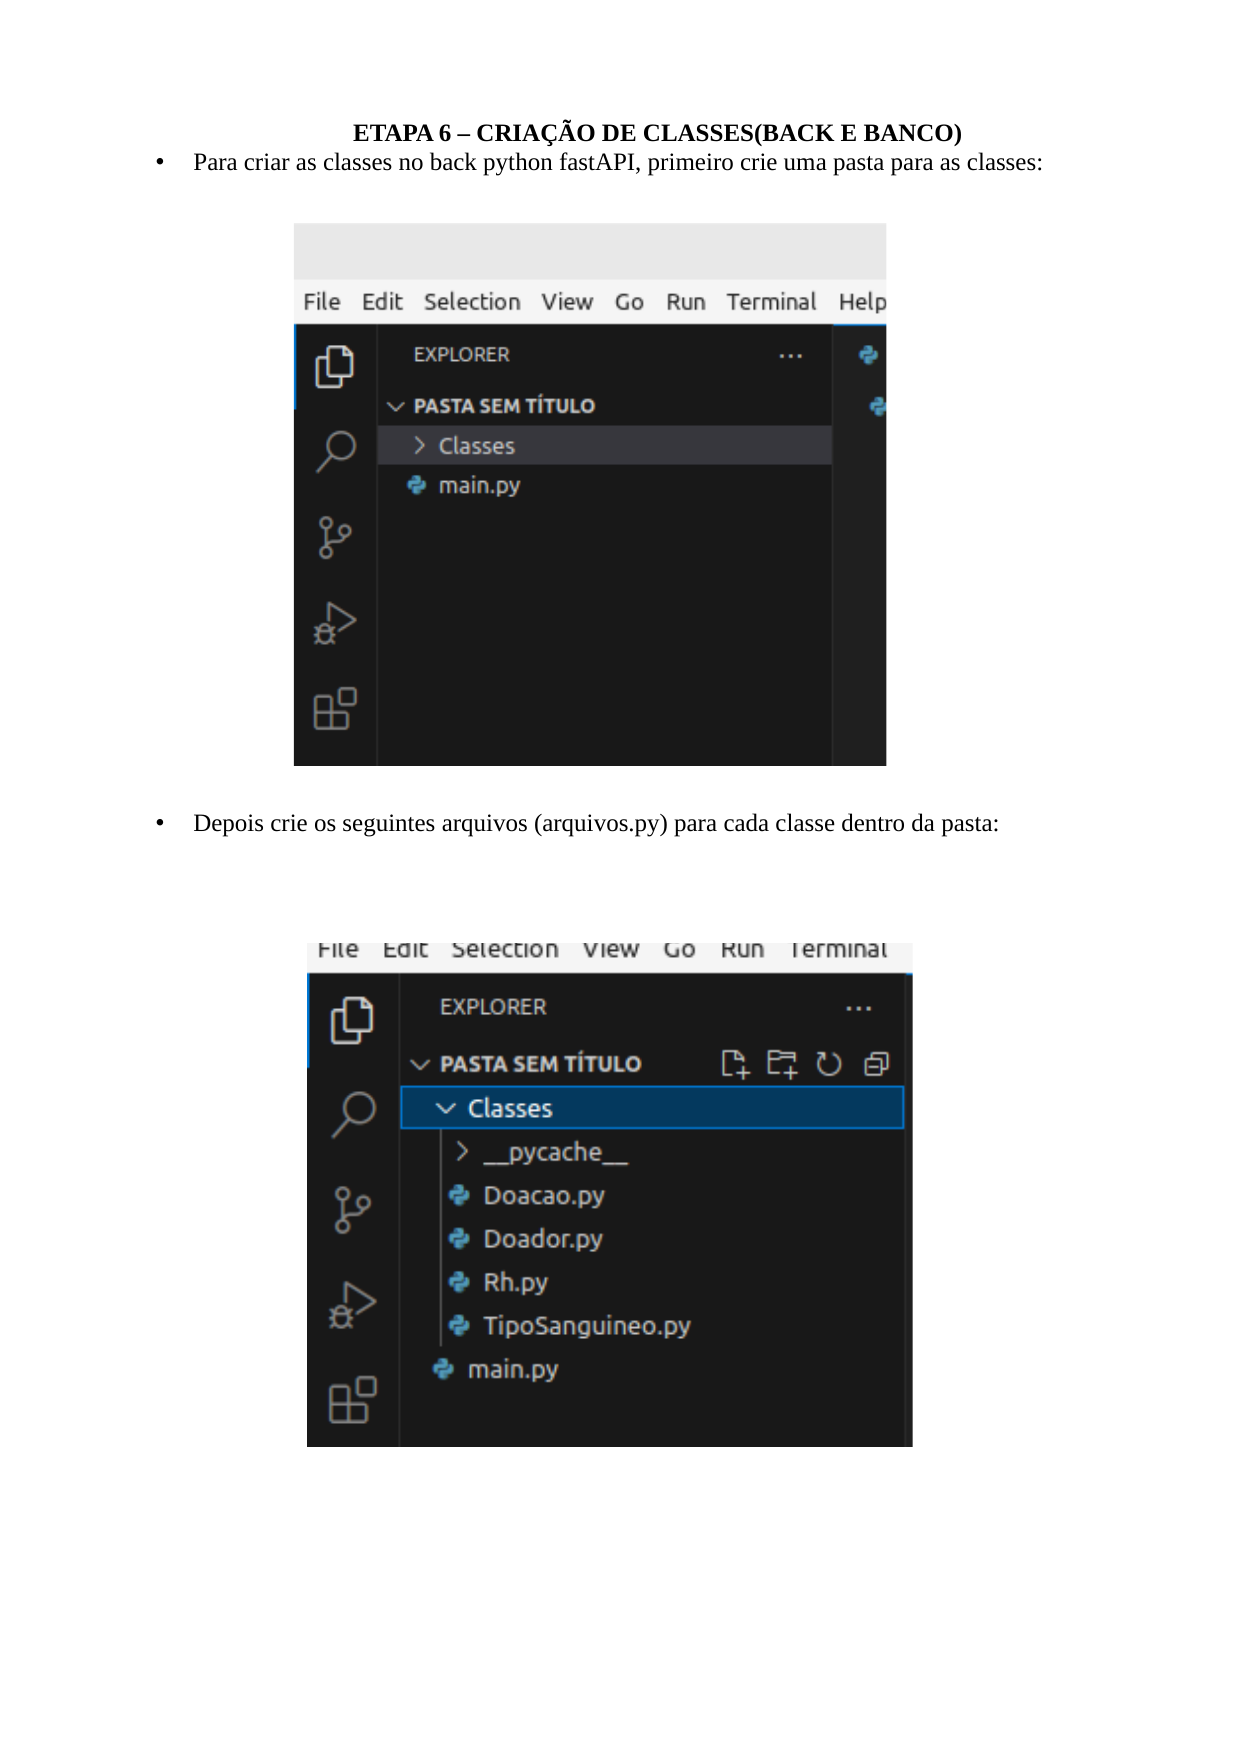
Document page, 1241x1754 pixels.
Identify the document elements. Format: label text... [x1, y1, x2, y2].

list ETAPA 6 – CRIAÇÃO DE CLASSES(BACK E BANCO) [156, 118, 1122, 147]
list Para criar as classes no back python fastAPI, primeiro crie uma pasta para as classes: [156, 147, 1122, 176]
list Depois crie os seguintes arquivos (arquivos.py) para cada classe dentro da pasta: [156, 808, 1122, 837]
